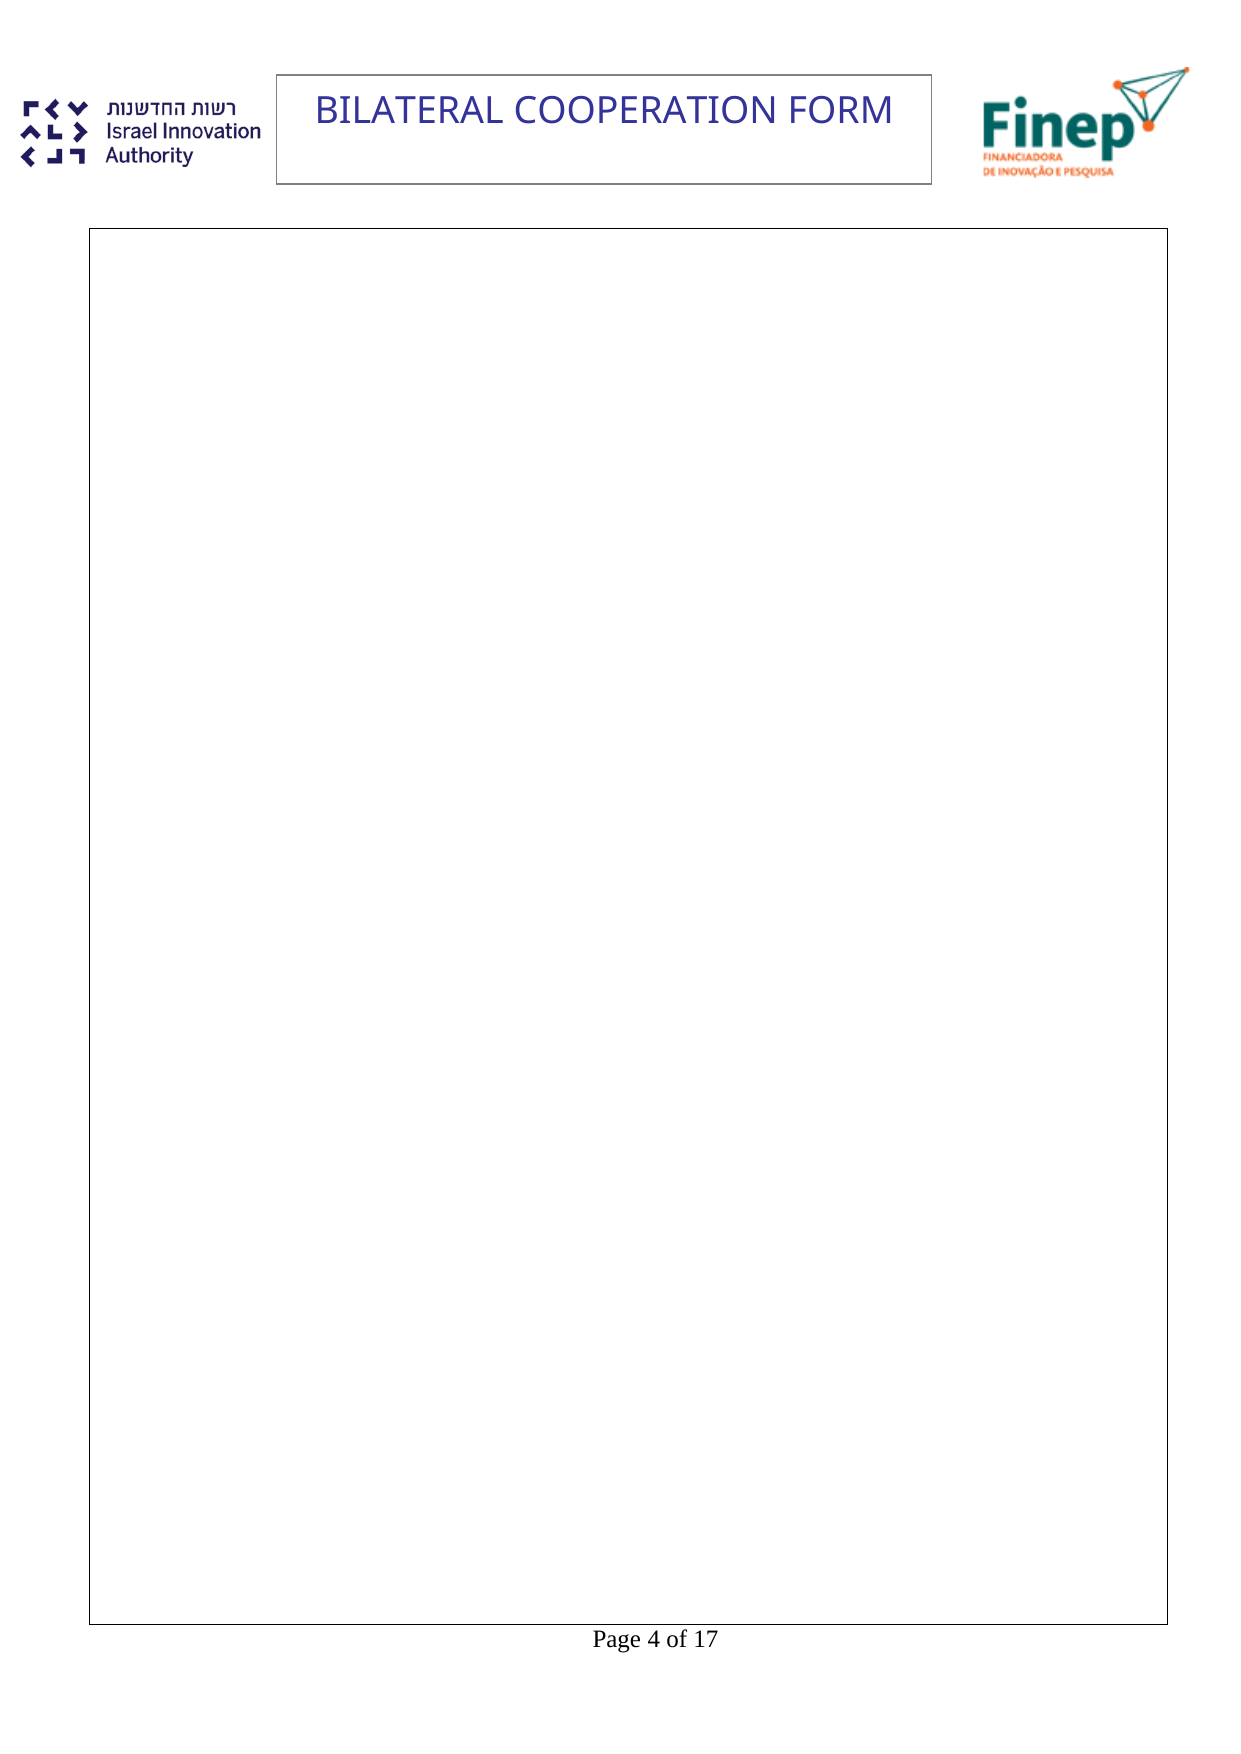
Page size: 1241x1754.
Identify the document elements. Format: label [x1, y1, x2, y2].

table_cell [90, 229, 1167, 1624]
